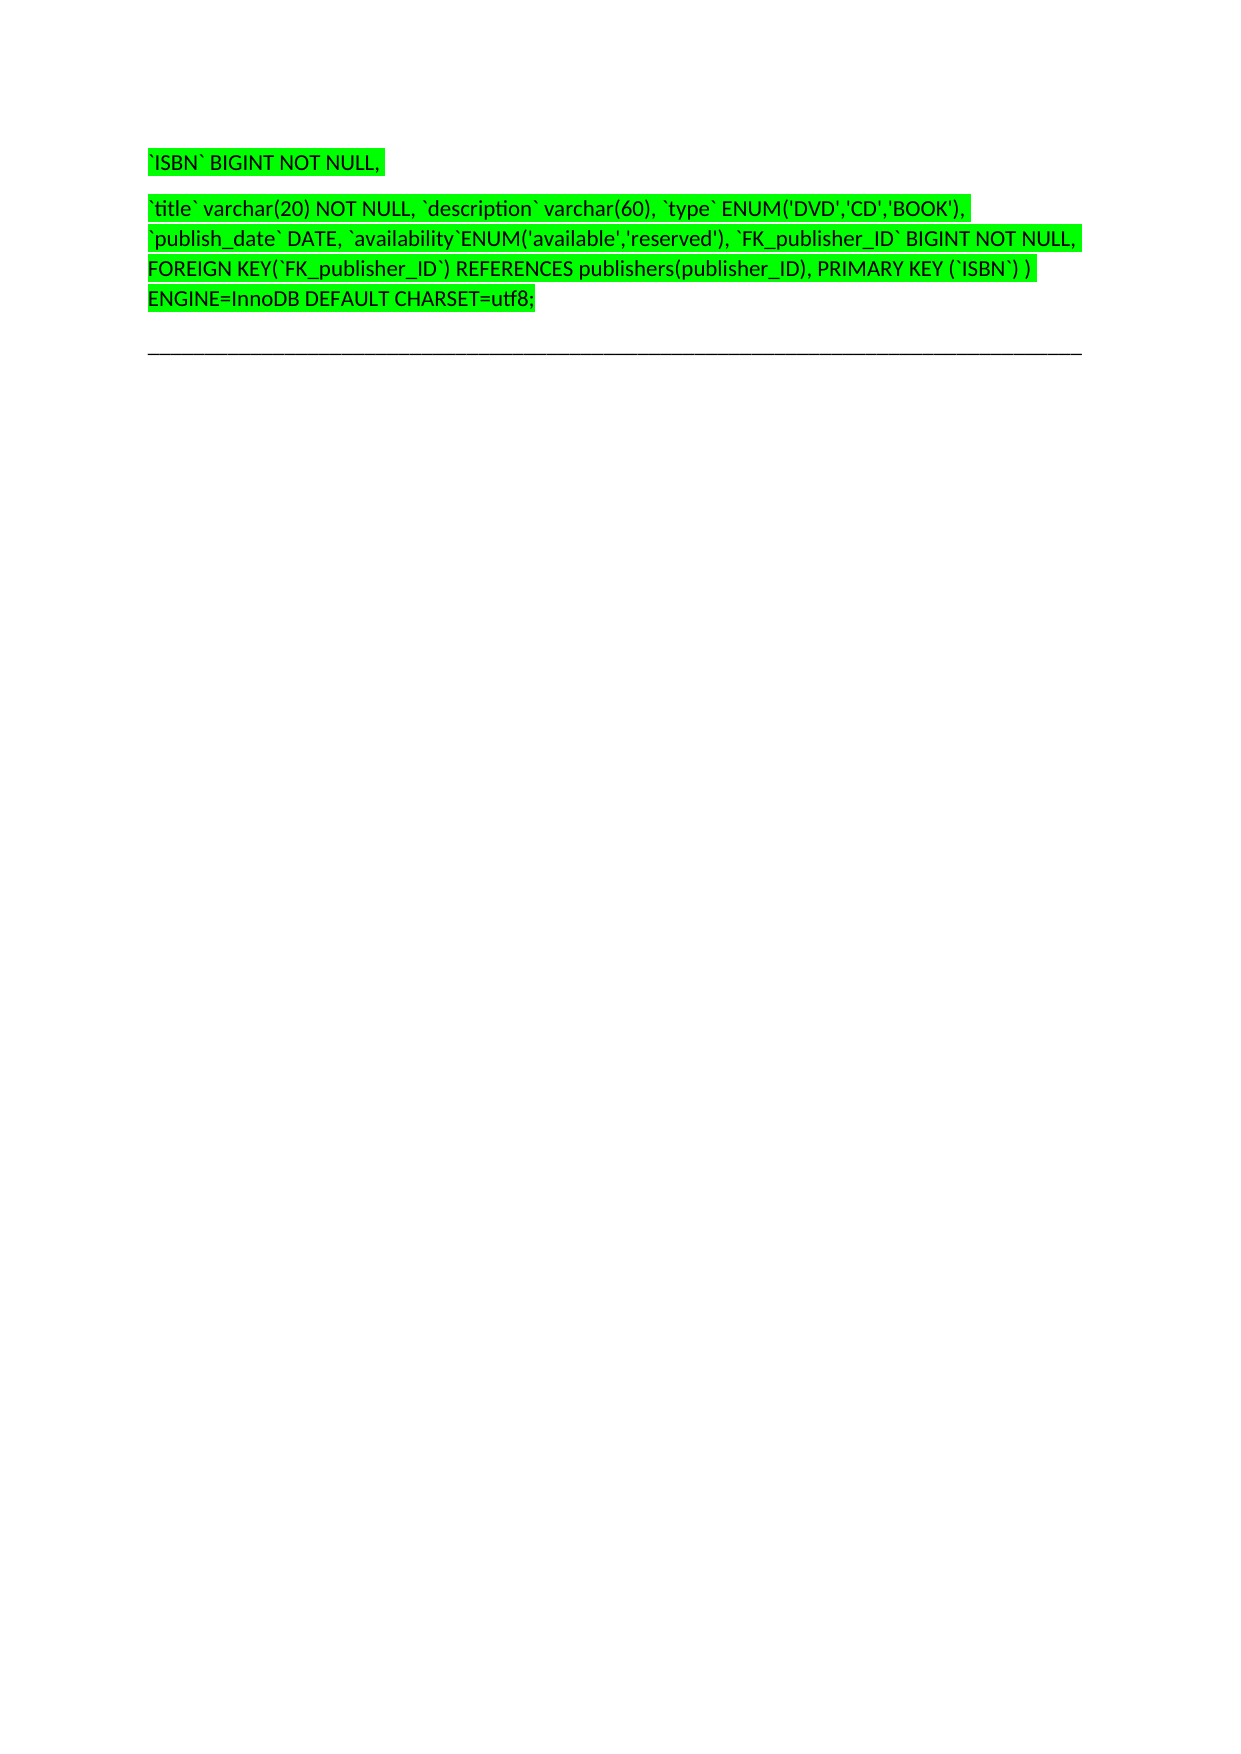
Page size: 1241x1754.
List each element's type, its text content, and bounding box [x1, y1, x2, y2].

text __________________________________________________________________________________ [148, 330, 1093, 358]
text `title` varchar(20) NOT NULL, `description` varchar(60), `type` ENUM('DVD','CD','BOOK'), `publish_date` DATE, `availability`ENUM('available','reserved'), `FK_publisher_ID` BIGINT NOT NULL, FOREIGN KEY(`FK_publisher_ID`) REFERENCES publishers(publisher_ID), PRIMARY KEY (`ISBN`) ) ENGINE=InnoDB DEFAULT CHARSET=utf8; [148, 194, 1093, 312]
text `ISBN` BIGINT NOT NULL, [148, 148, 1093, 176]
